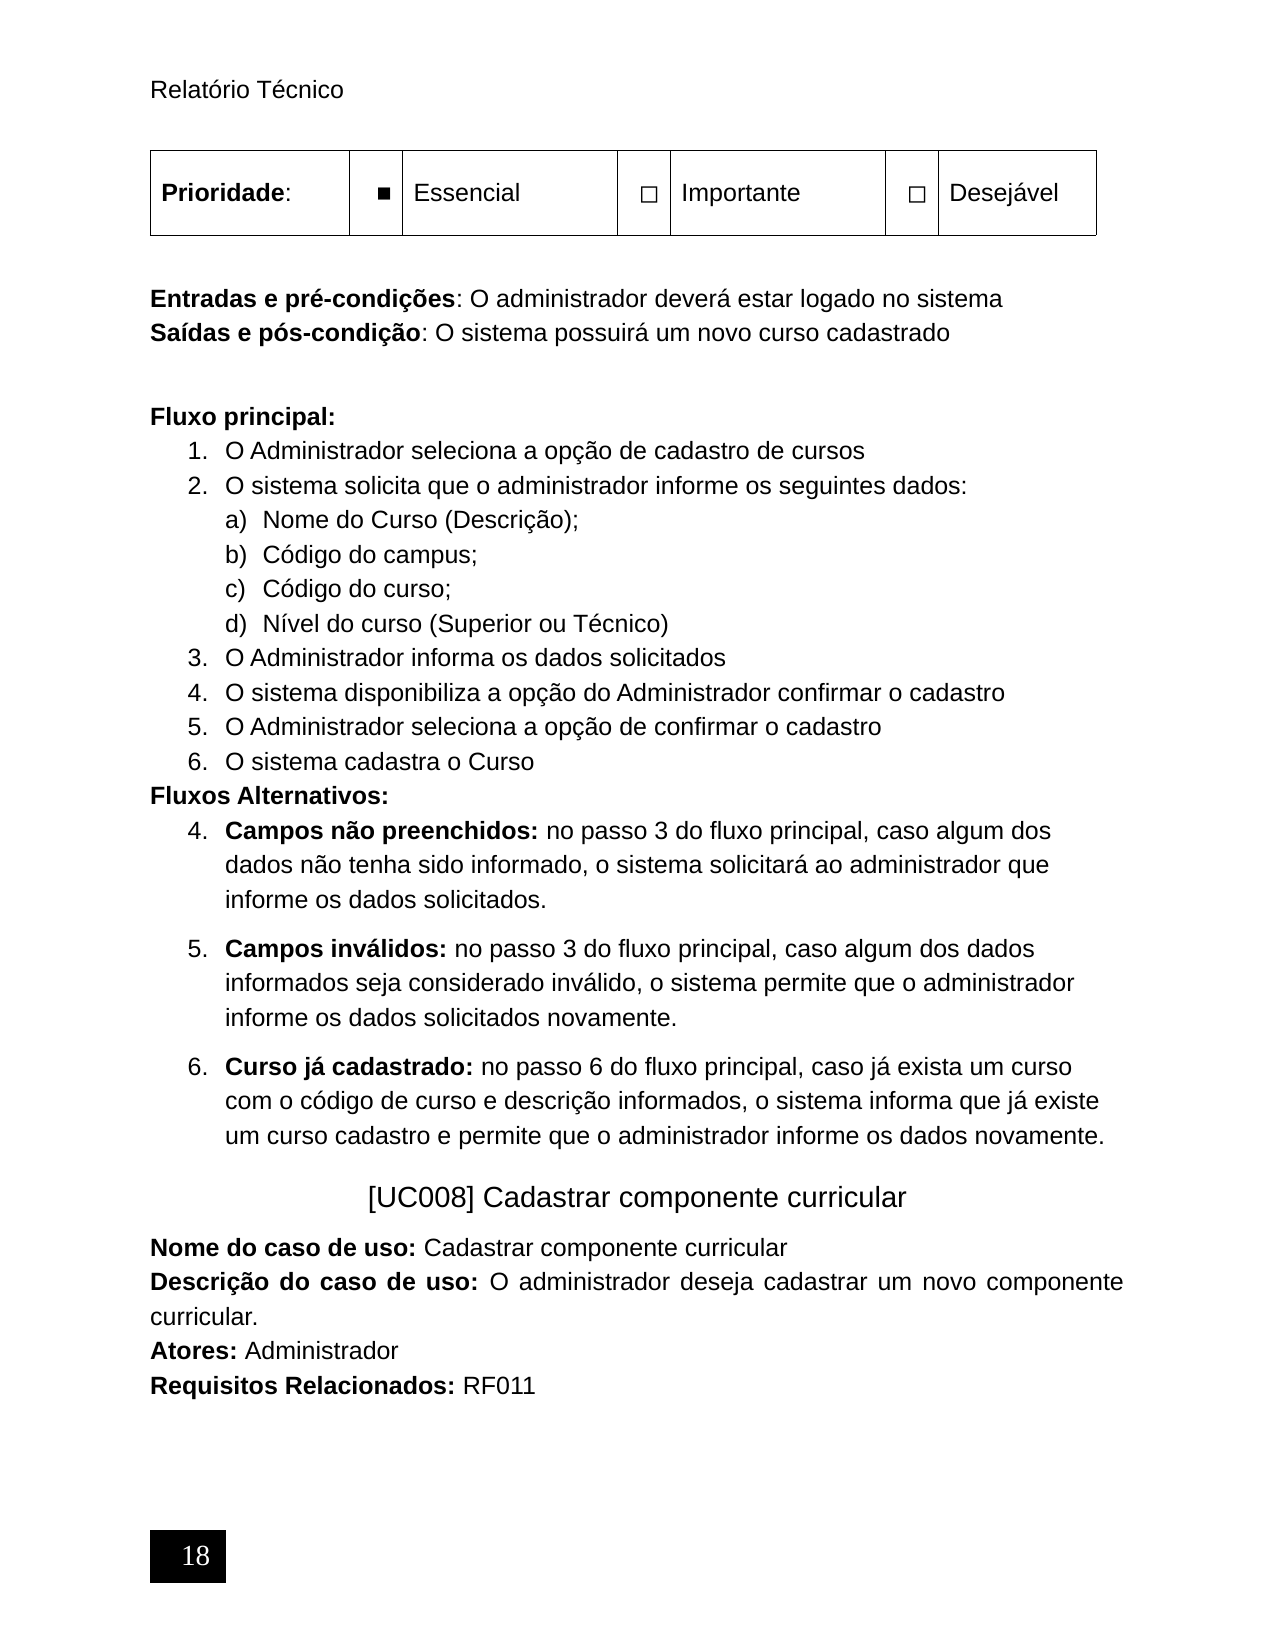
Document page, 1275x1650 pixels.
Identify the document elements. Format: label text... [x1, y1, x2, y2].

list O sistema solicita que o administrador informe os seguintes dados: [187, 471, 1125, 499]
list Nível do curso (Superior ou Técnico) [225, 609, 1125, 637]
table_header Prioridade: [151, 151, 349, 235]
list O sistema disponibiliza a opção do Administrador confirmar o cadastro [187, 678, 1125, 706]
list Nome do Curso (Descrição); [225, 505, 1125, 534]
table_header Essencial [403, 151, 617, 235]
text Entradas e pré-condições: O administrador deverá estar logado no sistema [150, 284, 1125, 313]
table_header Importante [671, 151, 885, 235]
list Curso já cadastrado: no passo 6 do fluxo principal, caso já exista um curso com o código de curso e descrição informados, o sistema informa que já existe um curso cadastro e permite que o administrador informe os dados novamente. [187, 1052, 1125, 1149]
list Código do curso; [225, 574, 1125, 603]
table_header ◻ [886, 151, 938, 235]
text Fluxos Alternativos: [150, 781, 1125, 810]
list Código do campus; [225, 540, 1125, 568]
text Nome do caso de uso: Cadastrar componente curricular [150, 1233, 1125, 1262]
list O Administrador informa os dados solicitados [187, 643, 1125, 672]
table_header Desejável [939, 151, 1096, 235]
text Saídas e pós-condição: O sistema possuirá um novo curso cadastrado [150, 318, 1125, 347]
text Requisitos Relacionados: RF011 [150, 1371, 1125, 1399]
text [UC008] Cadastrar componente curricular [150, 1180, 1125, 1214]
table_header ■ [350, 151, 402, 235]
text Fluxo principal: [150, 402, 1125, 431]
list Campos não preenchidos: no passo 3 do fluxo principal, caso algum dos dados não tenha sido informado, o sistema solicitará ao administrador que informe os dados solicitados. [187, 816, 1125, 913]
text Descrição do caso de uso: O administrador deseja cadastrar um novo componente curricular. [150, 1267, 1125, 1331]
list Campos inválidos: no passo 3 do fluxo principal, caso algum dos dados informados seja considerado inválido, o sistema permite que o administrador informe os dados solicitados novamente. [187, 934, 1125, 1031]
list O Administrador seleciona a opção de confirmar o cadastro [187, 712, 1125, 741]
list O sistema cadastra o Curso [187, 747, 1125, 775]
table_header ◻ [618, 151, 670, 235]
text Atores: Administrador [150, 1336, 1125, 1365]
list O Administrador seleciona a opção de cadastro de cursos [187, 436, 1125, 465]
